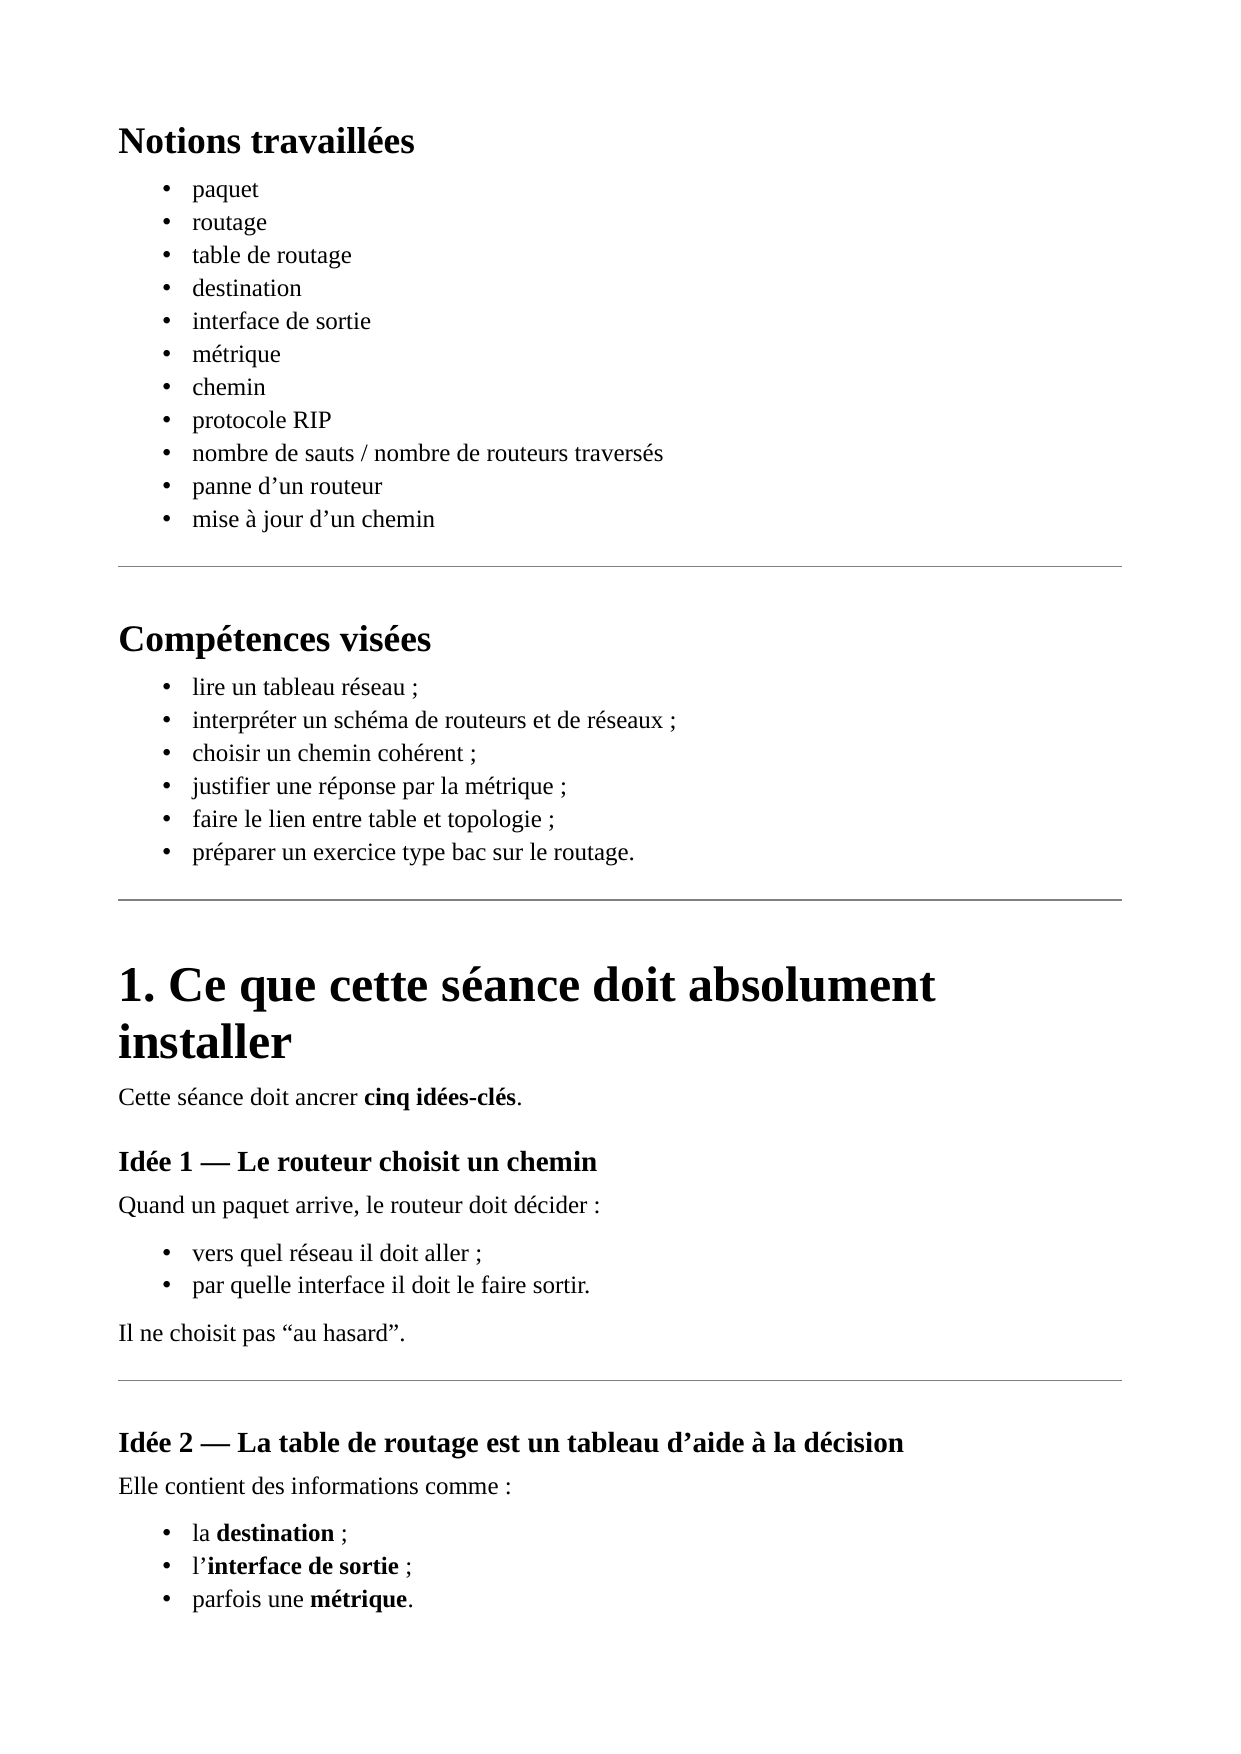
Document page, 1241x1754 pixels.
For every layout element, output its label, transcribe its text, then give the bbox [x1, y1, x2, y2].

list panne d’un routeur [162, 471, 1122, 500]
subtitle Notions travaillées [118, 118, 1122, 161]
text Cette séance doit ancrer cinq idées-clés. [118, 1082, 1122, 1111]
text Elle contient des informations comme : [118, 1471, 1122, 1499]
subtitle Compétences visées [118, 617, 1122, 660]
list nombre de sauts / nombre de routeurs traversés [162, 438, 1122, 467]
list protocole RIP [162, 405, 1122, 434]
subtitle 1. Ce que cette séance doit absolument installer [118, 954, 1122, 1069]
list par quelle interface il doit le faire sortir. [162, 1271, 1122, 1299]
list lire un tableau réseau ; [162, 672, 1122, 701]
list interface de sortie [162, 306, 1122, 334]
list l’interface de sortie ; [162, 1551, 1122, 1580]
list mise à jour d’un chemin [162, 504, 1122, 533]
text Il ne choisit pas “au hasard”. [118, 1318, 1122, 1347]
list parfois une métrique. [162, 1584, 1122, 1613]
list métrique [162, 339, 1122, 368]
list interpréter un schéma de routeurs et de réseaux ; [162, 705, 1122, 734]
list préparer un exercice type bac sur le routage. [162, 837, 1122, 866]
list table de routage [162, 240, 1122, 268]
subtitle Idée 2 — La table de routage est un tableau d’aide à la décision [118, 1425, 1122, 1458]
list chemin [162, 372, 1122, 401]
list paquet [162, 174, 1122, 202]
list justifier une réponse par la métrique ; [162, 771, 1122, 800]
text Quand un paquet arrive, le routeur doit décider : [118, 1190, 1122, 1219]
list faire le lien entre table et topologie ; [162, 804, 1122, 833]
list destination [162, 273, 1122, 302]
list vers quel réseau il doit aller ; [162, 1238, 1122, 1266]
list la destination ; [162, 1518, 1122, 1547]
list routage [162, 207, 1122, 236]
list choisir un chemin cohérent ; [162, 738, 1122, 767]
subtitle Idée 1 — Le routeur choisit un chemin [118, 1144, 1122, 1177]
